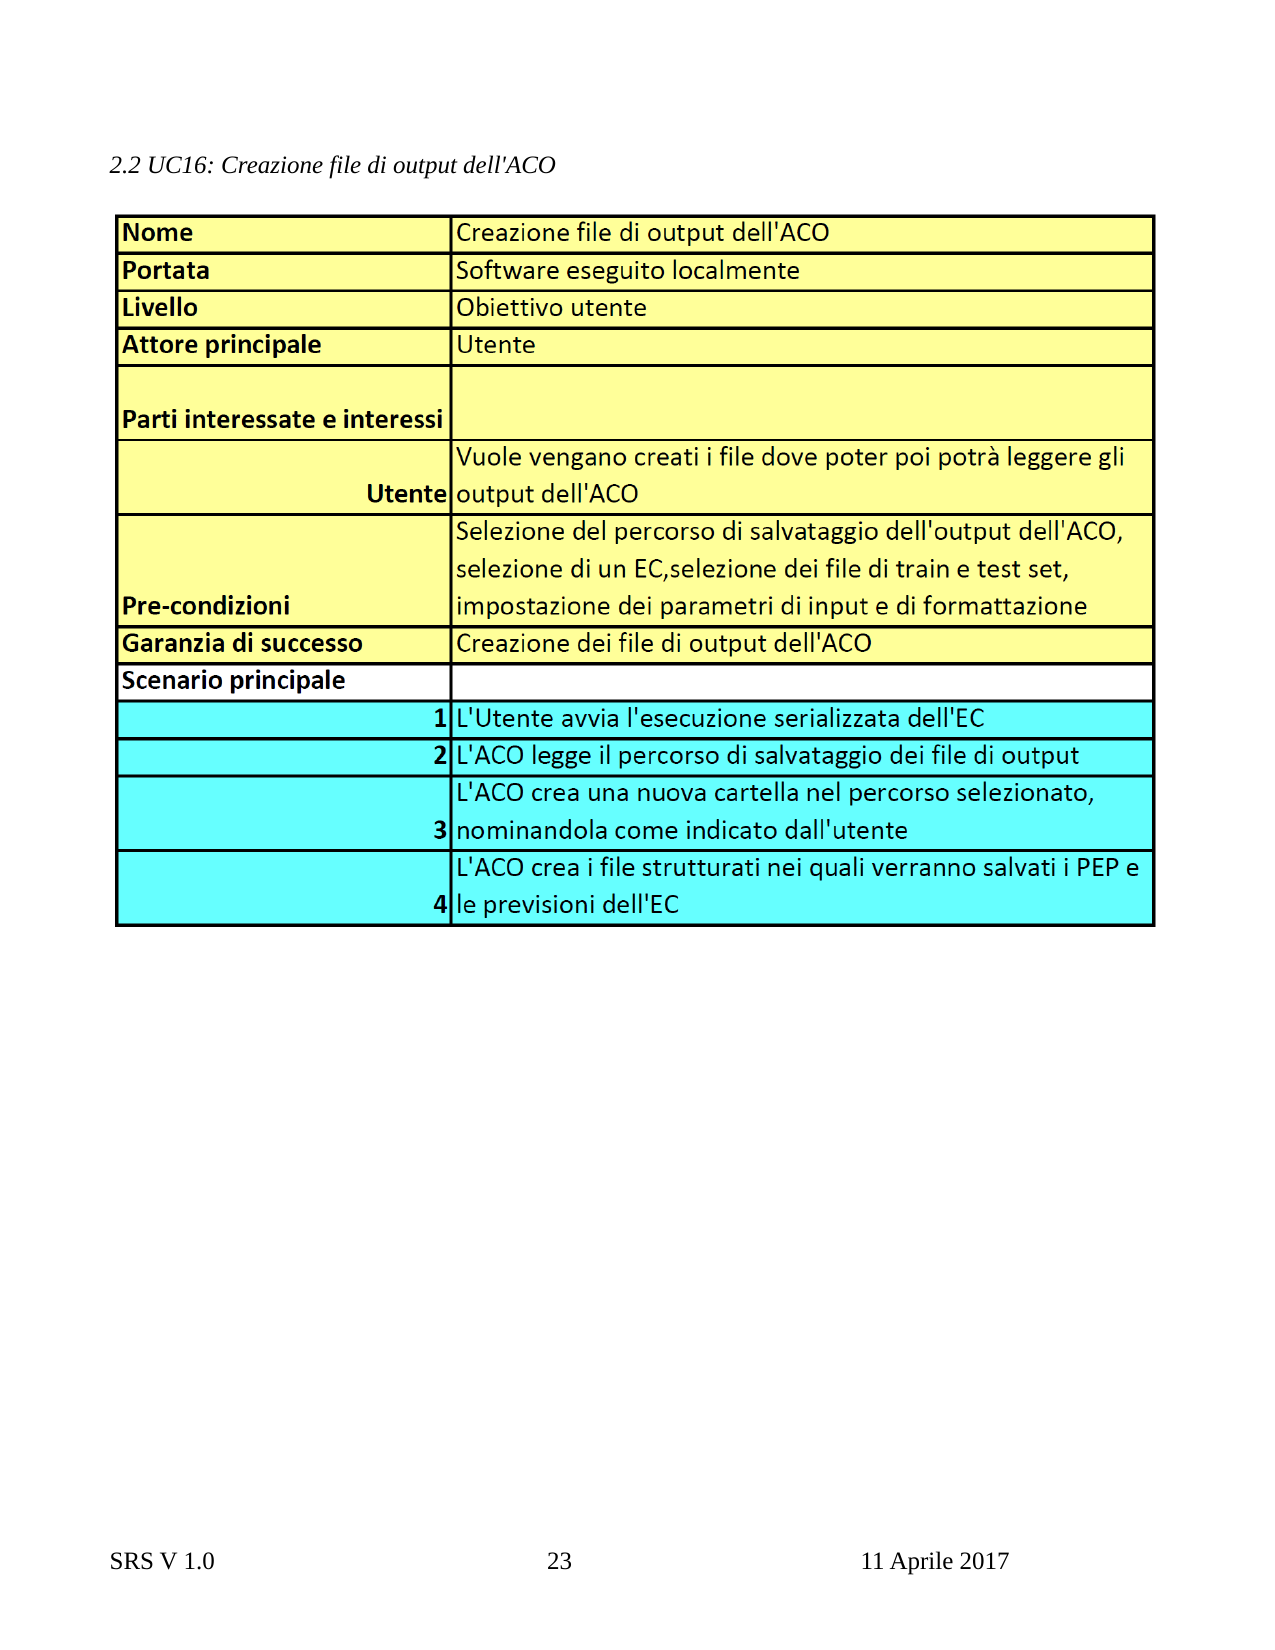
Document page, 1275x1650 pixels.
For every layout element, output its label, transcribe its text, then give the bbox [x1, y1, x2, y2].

picture [109, 207, 1163, 935]
subtitle 2.2 UC16: Creazione file di output dell'ACO [109, 150, 1162, 179]
